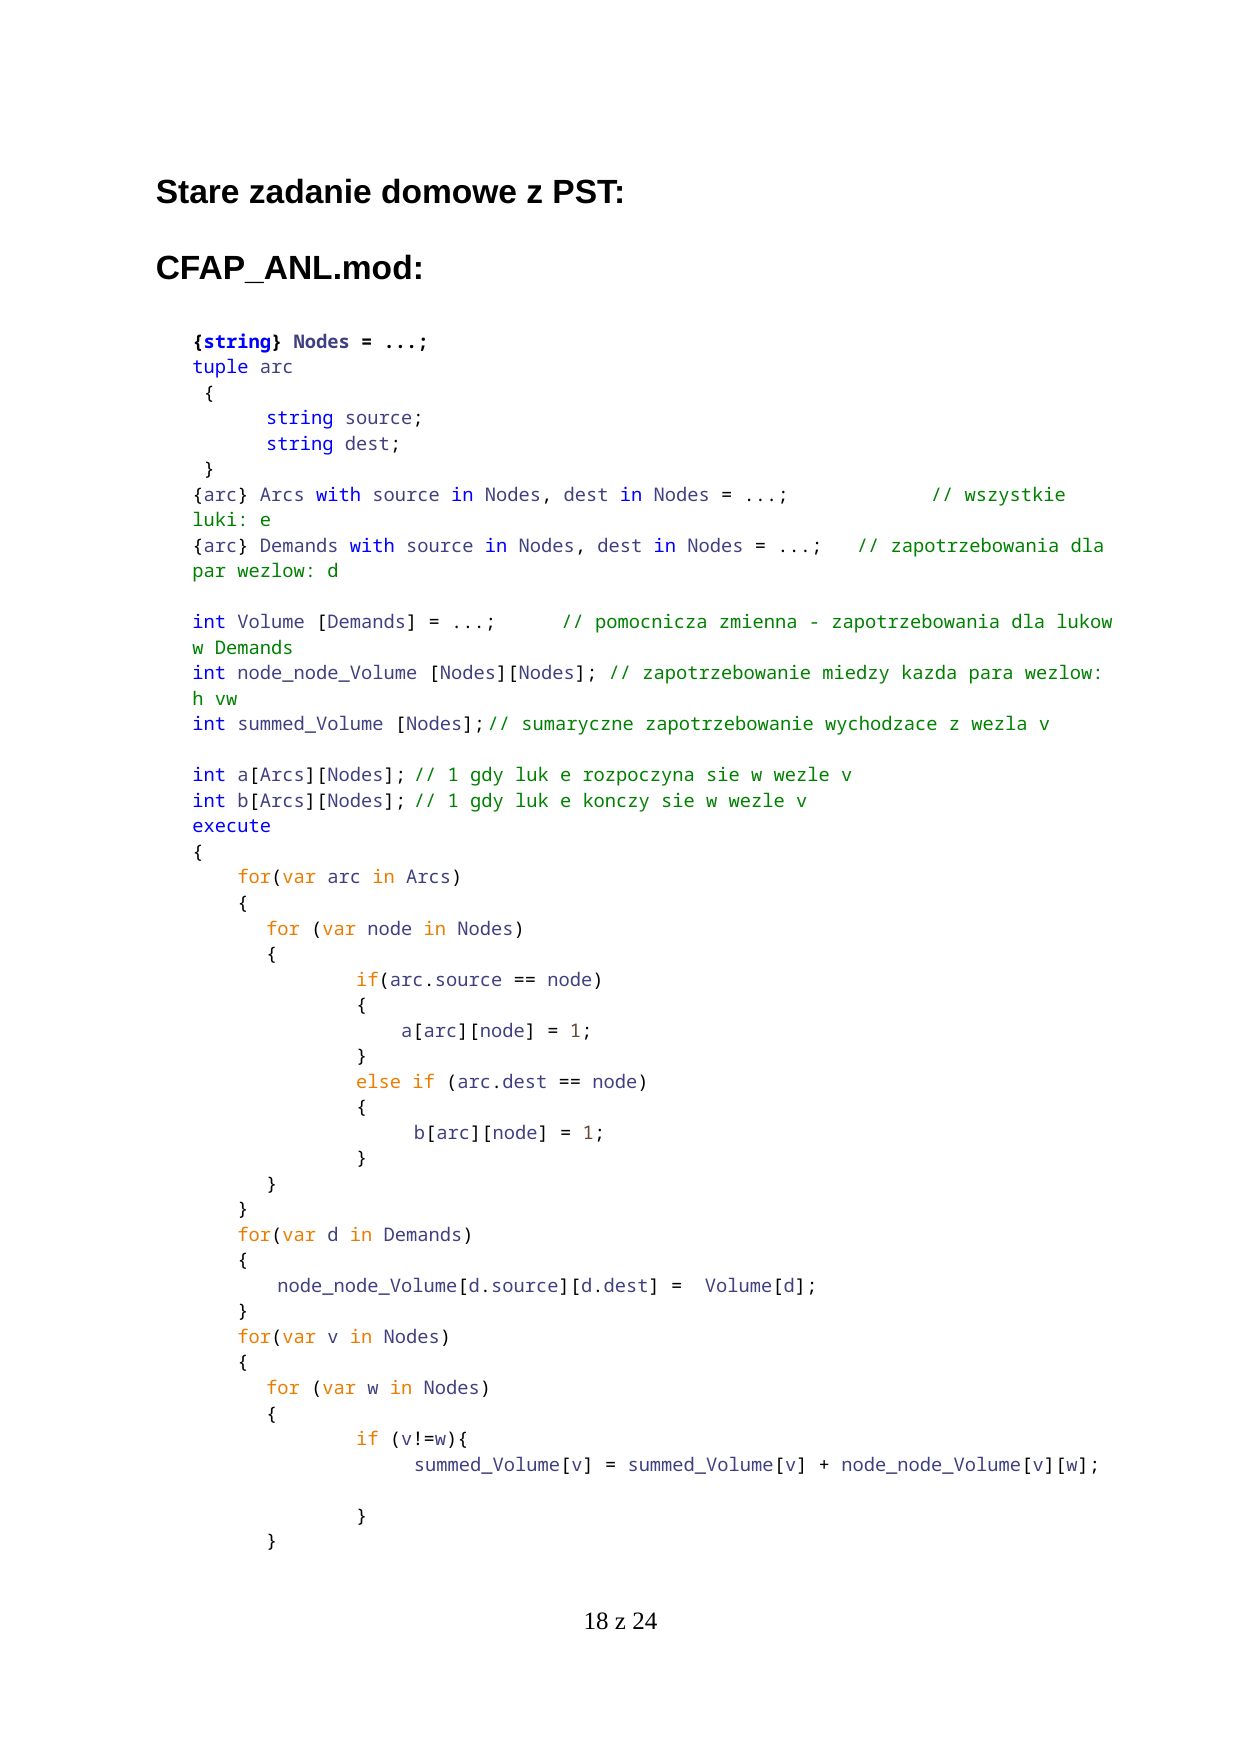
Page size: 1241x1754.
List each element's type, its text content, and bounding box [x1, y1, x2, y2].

text { [192, 1400, 1122, 1425]
text for(var v in Nodes) [192, 1323, 1122, 1349]
text {arc} Arcs with source in Nodes, dest in Nodes = ...; // wszystkie luki: e [192, 481, 1122, 532]
text { [192, 1093, 1122, 1119]
text if(arc.source == node) [192, 966, 1122, 991]
subtitle Stare zadanie domowe z PST: [156, 172, 1122, 211]
text {arc} Demands with source in Nodes, dest in Nodes = ...; // zapotrzebowania dla par wezlow: d [192, 532, 1122, 583]
subtitle CFAP_ANL.mod: [156, 248, 1122, 287]
text } [192, 1144, 1122, 1170]
text for(var d in Demands) [192, 1221, 1122, 1247]
text summed_Volume[v] = summed_Volume[v] + node_node_Volume[v][w]; [192, 1451, 1122, 1502]
text a[arc][node] = 1; [192, 1017, 1122, 1042]
text } [192, 1196, 1122, 1221]
text { [192, 379, 1122, 404]
text int Volume [Demands] = ...; // pomocnicza zmienna - zapotrzebowania dla lukow w Demands [192, 609, 1122, 660]
text { [192, 940, 1122, 966]
text } [192, 456, 1122, 481]
text string dest; [192, 430, 1122, 456]
text { [192, 838, 1122, 864]
text for(var arc in Arcs) [192, 864, 1122, 889]
text { [192, 889, 1122, 915]
text execute [192, 813, 1122, 838]
text { [192, 1247, 1122, 1272]
text } [192, 1527, 1122, 1553]
text string source; [192, 404, 1122, 430]
text int node_node_Volume [Nodes][Nodes]; // zapotrzebowanie miedzy kazda para wezlow: h vw [192, 660, 1122, 711]
text else if (arc.dest == node) [192, 1068, 1122, 1093]
text int summed_Volume [Nodes]; // sumaryczne zapotrzebowanie wychodzace z wezla v [192, 711, 1122, 736]
text int a[Arcs][Nodes]; // 1 gdy luk e rozpoczyna sie w wezle v [192, 762, 1122, 787]
text int b[Arcs][Nodes]; // 1 gdy luk e konczy sie w wezle v [192, 787, 1122, 813]
text for (var node in Nodes) [192, 915, 1122, 940]
text } [192, 1502, 1122, 1527]
text b[arc][node] = 1; [192, 1119, 1122, 1144]
text } [192, 1042, 1122, 1068]
text } [192, 1298, 1122, 1323]
text for (var w in Nodes) [192, 1374, 1122, 1400]
text } [192, 1170, 1122, 1196]
text { [192, 1349, 1122, 1374]
text tuple arc [192, 353, 1122, 379]
text node_node_Volume[d.source][d.dest] = Volume[d]; [192, 1272, 1122, 1298]
text {string} Nodes = ...; [192, 328, 1122, 353]
text { [192, 991, 1122, 1017]
text if (v!=w){ [192, 1425, 1122, 1451]
